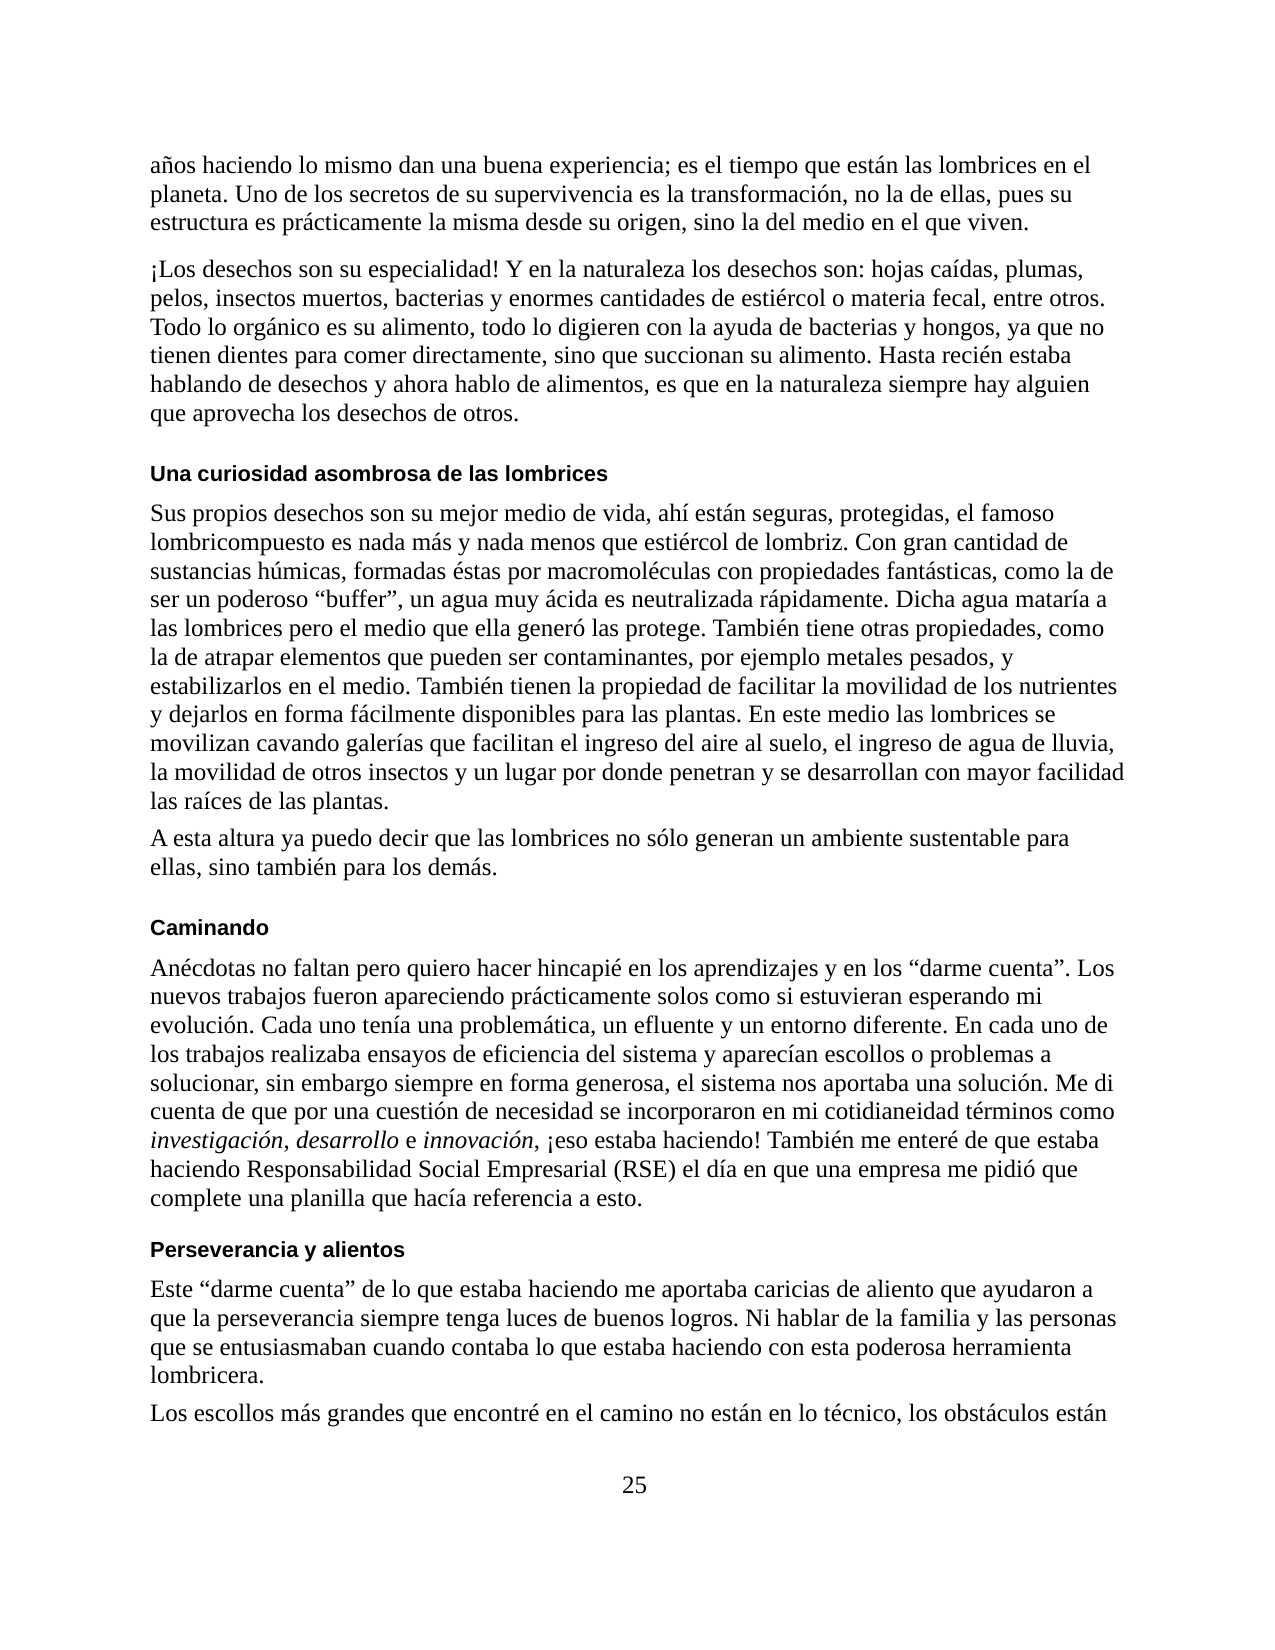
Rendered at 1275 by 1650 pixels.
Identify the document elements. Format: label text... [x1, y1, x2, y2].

subtitle Una curiosidad asombrosa de las lombrices [150, 461, 1125, 486]
subtitle Caminando [150, 915, 1125, 940]
text Los escollos más grandes que encontré en el camino no están en lo técnico, los obstáculos están [150, 1398, 1125, 1427]
text ¡Los desechos son su especialidad! Y en la naturaleza los desechos son: hojas caídas, plumas, pelos, insectos muertos, bacterias y enormes cantidades de estiércol o materia fecal, entre otros. Todo lo orgánico es su alimento, todo lo digieren con la ayuda de bacterias y hongos, ya que no tienen dientes para comer directamente, sino que succionan su alimento. Hasta recién estaba hablando de desechos y ahora hablo de alimentos, es que en la naturaleza siempre hay alguien que aprovecha los desechos de otros. [150, 254, 1125, 427]
text años haciendo lo mismo dan una buena experiencia; es el tiempo que están las lombrices en el planeta. Uno de los secretos de su supervivencia es la transformación, no la de ellas, pues su estructura es prácticamente la misma desde su origen, sino la del medio en el que viven. [150, 150, 1125, 236]
text Anécdotas no faltan pero quiero hacer hincapié en los aprendizajes y en los “darme cuenta”. Los nuevos trabajos fueron apareciendo prácticamente solos como si estuvieran esperando mi evolución. Cada uno tenía una problemática, un efluente y un entorno diferente. En cada uno de los trabajos realizaba ensayos de eficiencia del sistema y aparecían escollos o problemas a solucionar, sin embargo siempre en forma generosa, el sistema nos aportaba una solución. Me di cuenta de que por una cuestión de necesidad se incorporaron en mi cotidianeidad términos como investigación, desarrollo e innovación, ¡eso estaba haciendo! También me enteré de que estaba haciendo Responsabilidad Social Empresarial (RSE) el día en que una empresa me pidió que complete una planilla que hacía referencia a esto. [150, 953, 1125, 1211]
subtitle Perseverancia y alientos [150, 1236, 1125, 1262]
text Este “darme cuenta” de lo que estaba haciendo me aportaba caricias de aliento que ayudaron a que la perseverancia siempre tenga luces de buenos logros. Ni hablar de la familia y las personas que se entusiasmaban cuando contaba lo que estaba haciendo con esta poderosa herramienta lombricera. [150, 1274, 1125, 1389]
text Sus propios desechos son su mejor medio de vida, ahí están seguras, protegidas, el famoso lombricompuesto es nada más y nada menos que estiércol de lombriz. Con gran cantidad de sustancias húmicas, formadas éstas por macromoléculas con propiedades fantásticas, como la de ser un poderoso “buffer”, un agua muy ácida es neutralizada rápidamente. Dicha agua mataría a las lombrices pero el medio que ella generó las protege. También tiene otras propiedades, como la de atrapar elementos que pueden ser contaminantes, por ejemplo metales pesados, y estabilizarlos en el medio. También tienen la propiedad de facilitar la movilidad de los nutrientes y dejarlos en forma fácilmente disponibles para las plantas. En este medio las lombrices se movilizan cavando galerías que facilitan el ingreso del aire al suelo, el ingreso de agua de lluvia, la movilidad de otros insectos y un lugar por donde penetran y se desarrollan con mayor facilidad las raíces de las plantas. [150, 498, 1125, 814]
text A esta altura ya puedo decir que las lombrices no sólo generan un ambiente sustentable para ellas, sino también para los demás. [150, 823, 1125, 881]
